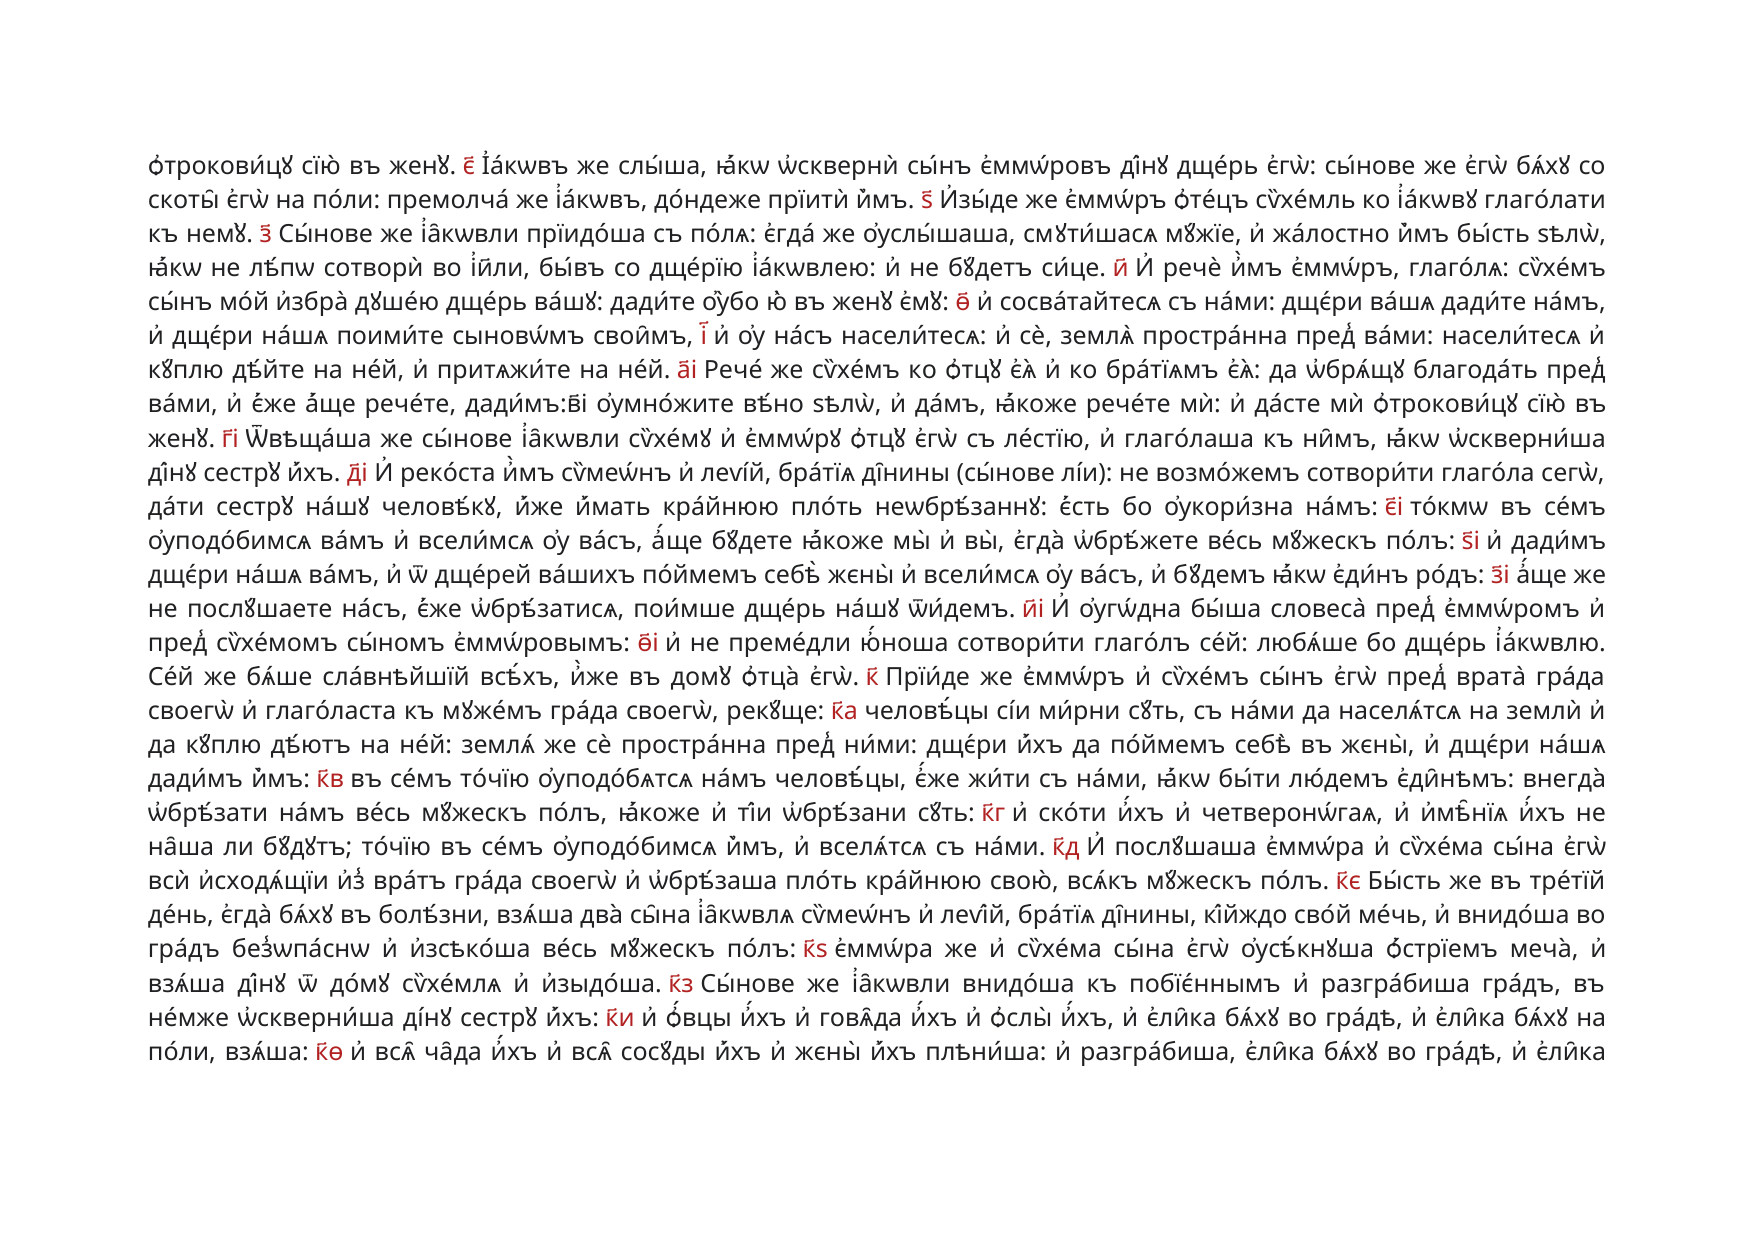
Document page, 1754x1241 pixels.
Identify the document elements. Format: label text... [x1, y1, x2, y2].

text ѻ҆трокови́цꙋ сїю̀ въ женꙋ̀. є҃ І҆а́кѡвъ же слы́ша, ꙗ҆́кѡ ѡ҆сквернѝ сы́нъ є҆ммѡ́ровъ ді́нꙋ дще́рь є҆гѡ̀: сы́нове же є҆гѡ̀ бѧ́хꙋ со скоты̑ є҆гѡ̀ на по́ли: премолча́ же і҆а́кѡвъ, до́ндеже прїитѝ и҆̀мъ. ѕ҃ И҆зы́де же є҆ммѡ́ръ ѻ҆те́цъ сѷхе́мль ко і҆а́кѡвꙋ глаго́лати къ немꙋ̀. з҃ Сы́нове же і҆а̑кѡвли прїидо́ша съ по́лѧ: є҆гда́ же ѹ҆слы́шаша, смꙋти́шасѧ мꙋ́жїе, и҆ жа́лостно и҆̀мъ бы́сть ѕѣлѡ̀, ꙗ҆́кѡ не лѣ́пѡ сотворѝ во і҆и҃ли, бы́въ со дще́рїю і҆а́кѡвлею: и҆ не бꙋ́детъ си́це. и҃ И҆ речѐ и҆̀мъ є҆ммѡ́ръ, глаго́лѧ: сѷхе́мъ сы́нъ мо́й и҆збра̀ дꙋше́ю дще́рь ва́шꙋ: дади́те ѹ҆̀бо ю҆̀ въ женꙋ̀ є҆мꙋ̀: ѳ҃ и҆ сосва́тайтесѧ съ на́ми: дщє́ри ва́шѧ дади́те на́мъ, и҆ дщє́ри на́шѧ поими́те сыновѡ́мъ свои̑мъ, і҃ и҆ ѹ҆ на́съ насели́тесѧ: и҆ сѐ, землѧ̀ простра́нна пред̾ ва́ми: насели́тесѧ и҆ кꙋ́плю дѣ́йте на не́й, и҆ притѧжи́те на не́й. а҃і Рече́ же сѷхе́мъ ко ѻ҆тцꙋ̀ є҆ѧ̀ и҆ ко бра́тїѧмъ є҆ѧ̀: да ѡ҆брѧ́щꙋ благода́ть пред̾ ва́ми, и҆ є҆́же а҆́ще рече́те, дади́мъ:в҃і ѹ҆мно́жите вѣ́но ѕѣлѡ̀, и҆ да́мъ, ꙗ҆́коже рече́те мѝ: и҆ да́сте мѝ ѻ҆трокови́цꙋ сїю̀ въ женꙋ̀. г҃і Ѿвѣща́ша же сы́нове і҆а̑кѡвли сѷхе́мꙋ и҆ є҆ммѡ́рꙋ ѻ҆тцꙋ̀ є҆гѡ̀ съ ле́стїю, и҆ глаго́лаша къ ни̑мъ, ꙗ҆́кѡ ѡ҆скверни́ша ді́нꙋ сестрꙋ̀ и҆́хъ. д҃і И҆ реко́ста и҆̀мъ сѷмеѡ́нъ и҆ леѵі́й, бра́тїѧ ді̑нины (сы́нове лі́и): не возмо́жемъ сотвори́ти глаго́ла сегѡ̀, да́ти сестрꙋ̀ на́шꙋ человѣ́кꙋ, и҆́же и҆́мать кра́йнюю пло́ть неѡбрѣ́заннꙋ: є҆́сть бо ѹ҆кори́зна на́мъ: є҃і то́кмѡ въ се́мъ ѹ҆подо́бимсѧ ва́мъ и҆ всели́мсѧ ѹ҆ ва́съ, а҆́ще бꙋ́дете ꙗ҆́коже мы̀ и҆ вы̀, є҆гда̀ ѡ҆брѣ́жете ве́сь мꙋ́жескъ по́лъ: ѕ҃і и҆ дади́мъ дщє́ри на́шѧ ва́мъ, и҆ ѿ дще́рей ва́шихъ по́ймемъ себѣ̀ жєны̀ и҆ всели́мсѧ ѹ҆ ва́съ, и҆ бꙋ́демъ ꙗ҆́кѡ є҆ди́нъ ро́дъ: з҃і а҆́ще же не послꙋ́шаете на́съ, є҆́же ѡ҆брѣ́затисѧ, пои́мше дще́рь на́шꙋ ѿи́демъ. и҃і И҆ ѹ҆гѡ́дна бы́ша словеса̀ пред̾ є҆ммѡ́ромъ и҆ пред̾ сѷхе́момъ сы́номъ є҆ммѡ́ровымъ: ѳ҃і и҆ не преме́дли ю҆́ноша сотвори́ти глаго́лъ се́й: любѧ́ше бо дще́рь і҆а́кѡвлю. Се́й же бѧ́ше сла́внѣйшїй всѣ́хъ, и҆̀же въ домꙋ̀ ѻ҆тца̀ є҆гѡ̀. к҃ Прїи́де же є҆ммѡ́ръ и҆ сѷхе́мъ сы́нъ є҆гѡ̀ пред̾ врата̀ гра́да своегѡ̀ и҆ глаго́ласта къ мꙋже́мъ гра́да своегѡ̀, рекꙋ́ще: к҃а человѣ́цы сі́и ми́рни сꙋ́ть, съ на́ми да населѧ́тсѧ на землѝ и҆ да кꙋ́плю дѣ́ютъ на не́й: землѧ́ же сѐ простра́нна пред̾ ни́ми: дщє́ри и҆́хъ да по́ймемъ себѣ̀ въ жєны̀, и҆ дщє́ри на́шѧ дади́мъ и҆̀мъ: к҃в въ се́мъ то́чїю ѹ҆подо́бѧтсѧ на́мъ человѣ́цы, є҆́же жи́ти съ на́ми, ꙗ҆́кѡ бы́ти лю́демъ є҆ди̑нѣмъ: внегда̀ ѡ҆брѣ́зати на́мъ ве́сь мꙋ́жескъ по́лъ, ꙗ҆́коже и҆ ті́и ѡ҆брѣ́зани сꙋ́ть: к҃г и҆ ско́ти и҆́хъ и҆ четверонѡ́гаѧ, и҆ и҆мѣ̑нїѧ и҆́хъ не на̑ша ли бꙋ́дꙋтъ; то́чїю въ се́мъ ѹ҆подо́бимсѧ и҆̀мъ, и҆ вселѧ́тсѧ съ на́ми. к҃д И҆ послꙋ́шаша є҆ммѡ́ра и҆ сѷхе́ма сы́на є҆гѡ̀ всѝ и҆сходѧ́щїи и҆з̾ вра́тъ гра́да своегѡ̀ и҆ ѡ҆брѣ́заша пло́ть кра́йнюю свою̀, всѧ́къ мꙋ́жескъ по́лъ. к҃є Бы́сть же въ тре́тїй де́нь, є҆гда̀ бѧ́хꙋ въ болѣ́зни, взѧ́ша два̀ сы̑на і҆а̑кѡвлѧ сѷмеѡ́нъ и҆ леѵі́й, бра́тїѧ ді̑нины, кі́йждо сво́й ме́чь, и҆ внидо́ша во гра́дъ без̾ѡпа́снѡ и҆ и҆зсѣко́ша ве́сь мꙋ́жескъ по́лъ: к҃ѕ є҆ммѡ́ра же и҆ сѷхе́ма сы́на є҆гѡ̀ ѹ҆сѣ́кнꙋша ѻ҆́стрїемъ меча̀, и҆ взѧ́ша ді́нꙋ ѿ до́мꙋ сѷхе́млѧ и҆ и҆зыдо́ша. к҃з Сы́нове же і҆а̑кѡвли внидо́ша къ побїє́ннымъ и҆ разгра́биша гра́дъ, въ не́мже ѡ҆скверни́ша ді́нꙋ сестрꙋ̀ и҆́хъ: к҃и и҆ ѻ҆́вцы и҆́хъ и҆ говѧ̑да и҆́хъ и҆ ѻ҆слы̀ и҆́хъ, и҆ є҆ли̑ка бѧ́хꙋ во гра́дѣ, и҆ є҆ли̑ка бѧ́хꙋ на по́ли, взѧ́ша: к҃ѳ и҆ всѧ̑ ча̑да и҆́хъ и҆ всѧ̑ сосꙋ́ды и҆́хъ и҆ жєны̀ и҆́хъ плѣни́ша: и҆ разгра́биша, є҆ли̑ка бѧ́хꙋ во гра́дѣ, и҆ є҆ли̑ка [148, 148, 1606, 1067]
